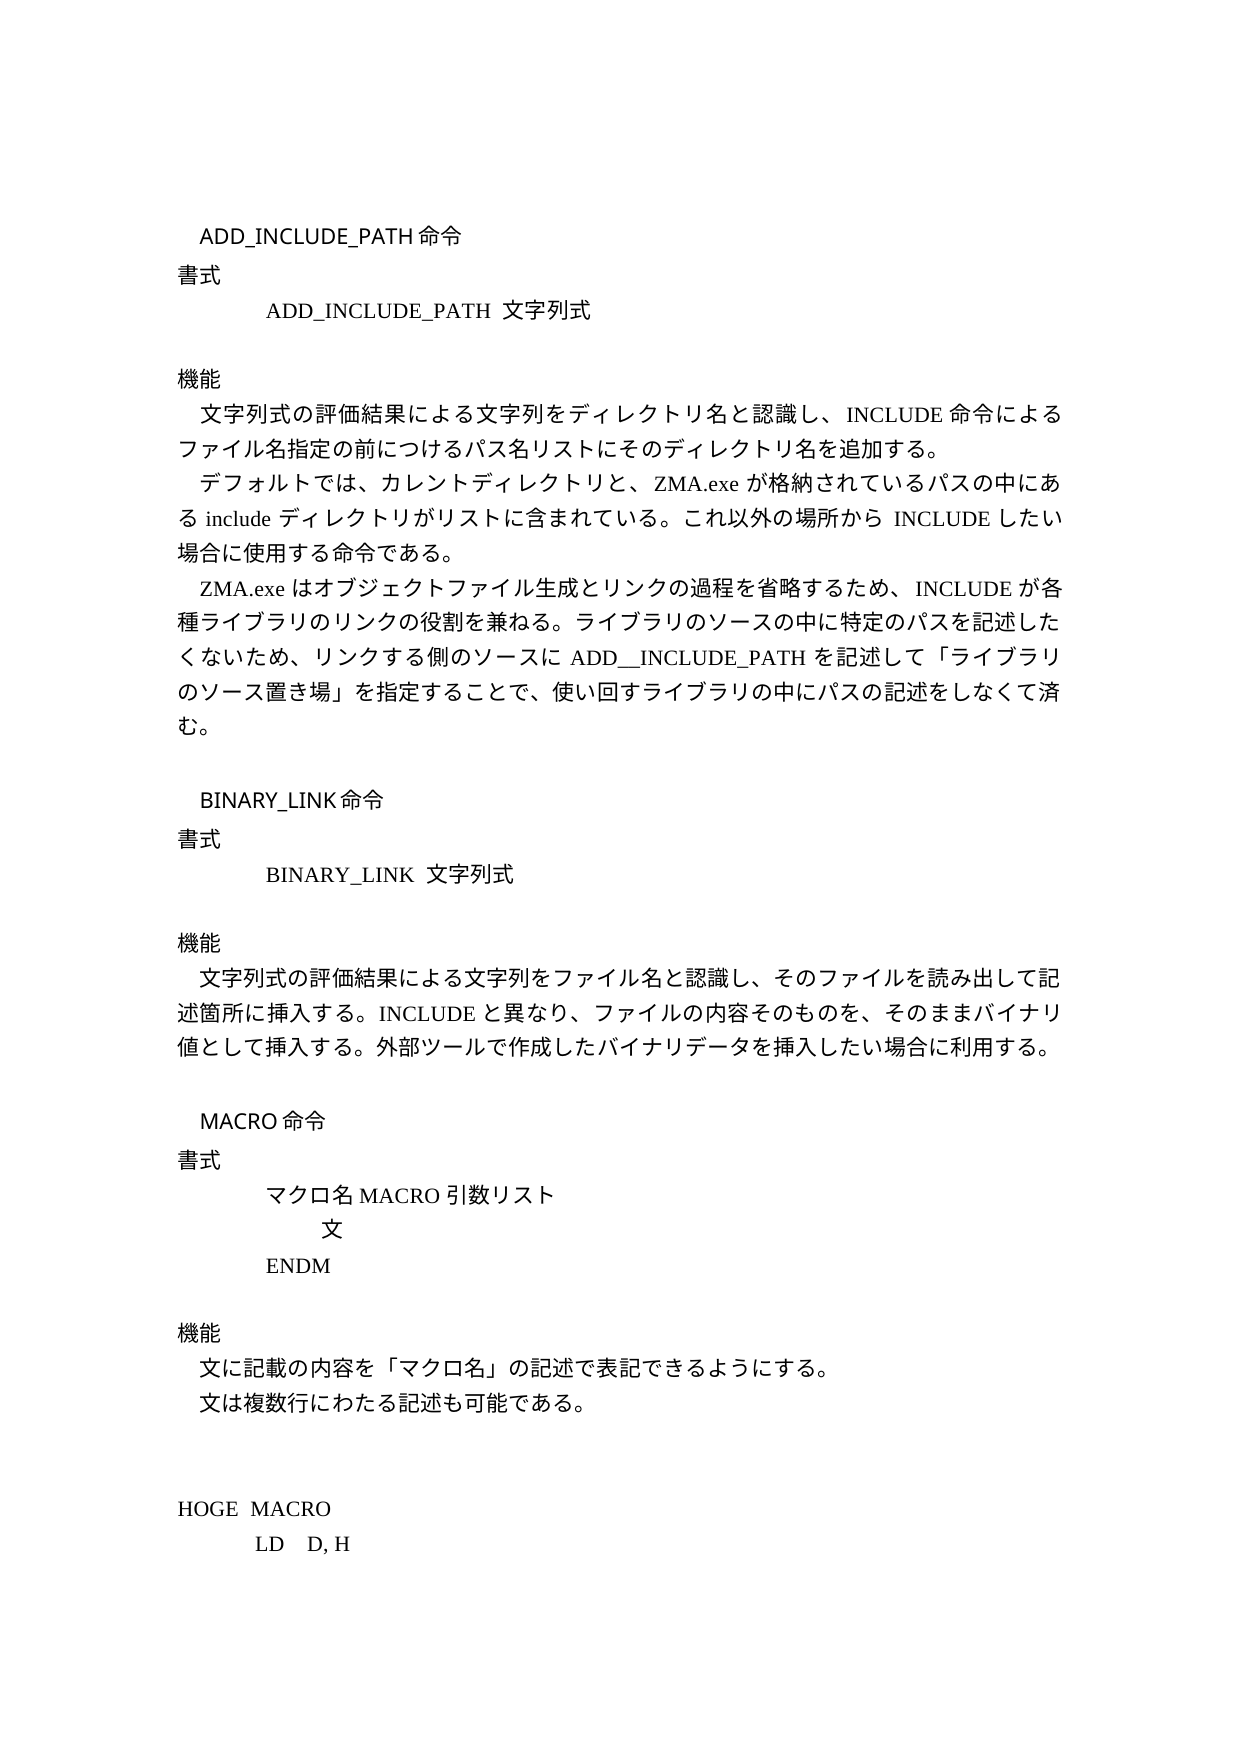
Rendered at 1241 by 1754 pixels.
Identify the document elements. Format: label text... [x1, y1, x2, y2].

text 書式 [177, 819, 1063, 854]
text マクロ名 MACRO 引数リスト [177, 1175, 1063, 1209]
text MACRO命令 [199, 1101, 1063, 1136]
text 書式 [177, 255, 1063, 290]
text 機能 [177, 1313, 1063, 1348]
text ZMA.exe はオブジェクトファイル生成とリンクの過程を省略するため、INCLUDE が各種ライブラリのリンクの役割を兼ねる。ライブラリのソースの中に特定のパスを記述したくないため、リンクする側のソースに ADD__INCLUDE_PATH を記述して「ライブラリのソース置き場」を指定することで、使い回すライブラリの中にパスの記述をしなくて済む。 [177, 567, 1063, 741]
text ADD_INCLUDE_PATH 文字列式 [177, 290, 1063, 325]
text BINARY_LINK 文字列式 [177, 854, 1063, 888]
text 書式 [177, 1140, 1063, 1175]
text LD D, H [255, 1522, 1063, 1556]
text 文に記載の内容を「マクロ名」の記述で表記できるようにする。 [177, 1348, 1063, 1383]
text 機能 [177, 923, 1063, 958]
text HOGE MACRO [177, 1487, 1063, 1522]
text 文は複数行にわたる記述も可能である。 [177, 1383, 1063, 1417]
text BINARY_LINK命令 [199, 780, 1063, 815]
text 機能 [177, 359, 1063, 394]
text 文字列式の評価結果による文字列をファイル名と認識し、そのファイルを読み出して記述箇所に挿入する。INCLUDEと異なり、ファイルの内容そのものを、そのままバイナリ値として挿入する。外部ツールで作成したバイナリデータを挿入したい場合に利用する。 [177, 958, 1063, 1062]
text 文字列式の評価結果による文字列をディレクトリ名と認識し、INCLUDE命令によるファイル名指定の前につけるパス名リストにそのディレクトリ名を追加する。 [177, 394, 1063, 463]
text 文 [321, 1209, 1063, 1244]
text デフォルトでは、カレントディレクトリと、ZMA.exe が格納されているパスの中にある include ディレクトリがリストに含まれている。これ以外の場所から INCLUDEしたい場合に使用する命令である。 [177, 463, 1063, 567]
text ENDM [266, 1244, 1063, 1279]
text ADD_INCLUDE_PATH命令 [199, 216, 1063, 251]
